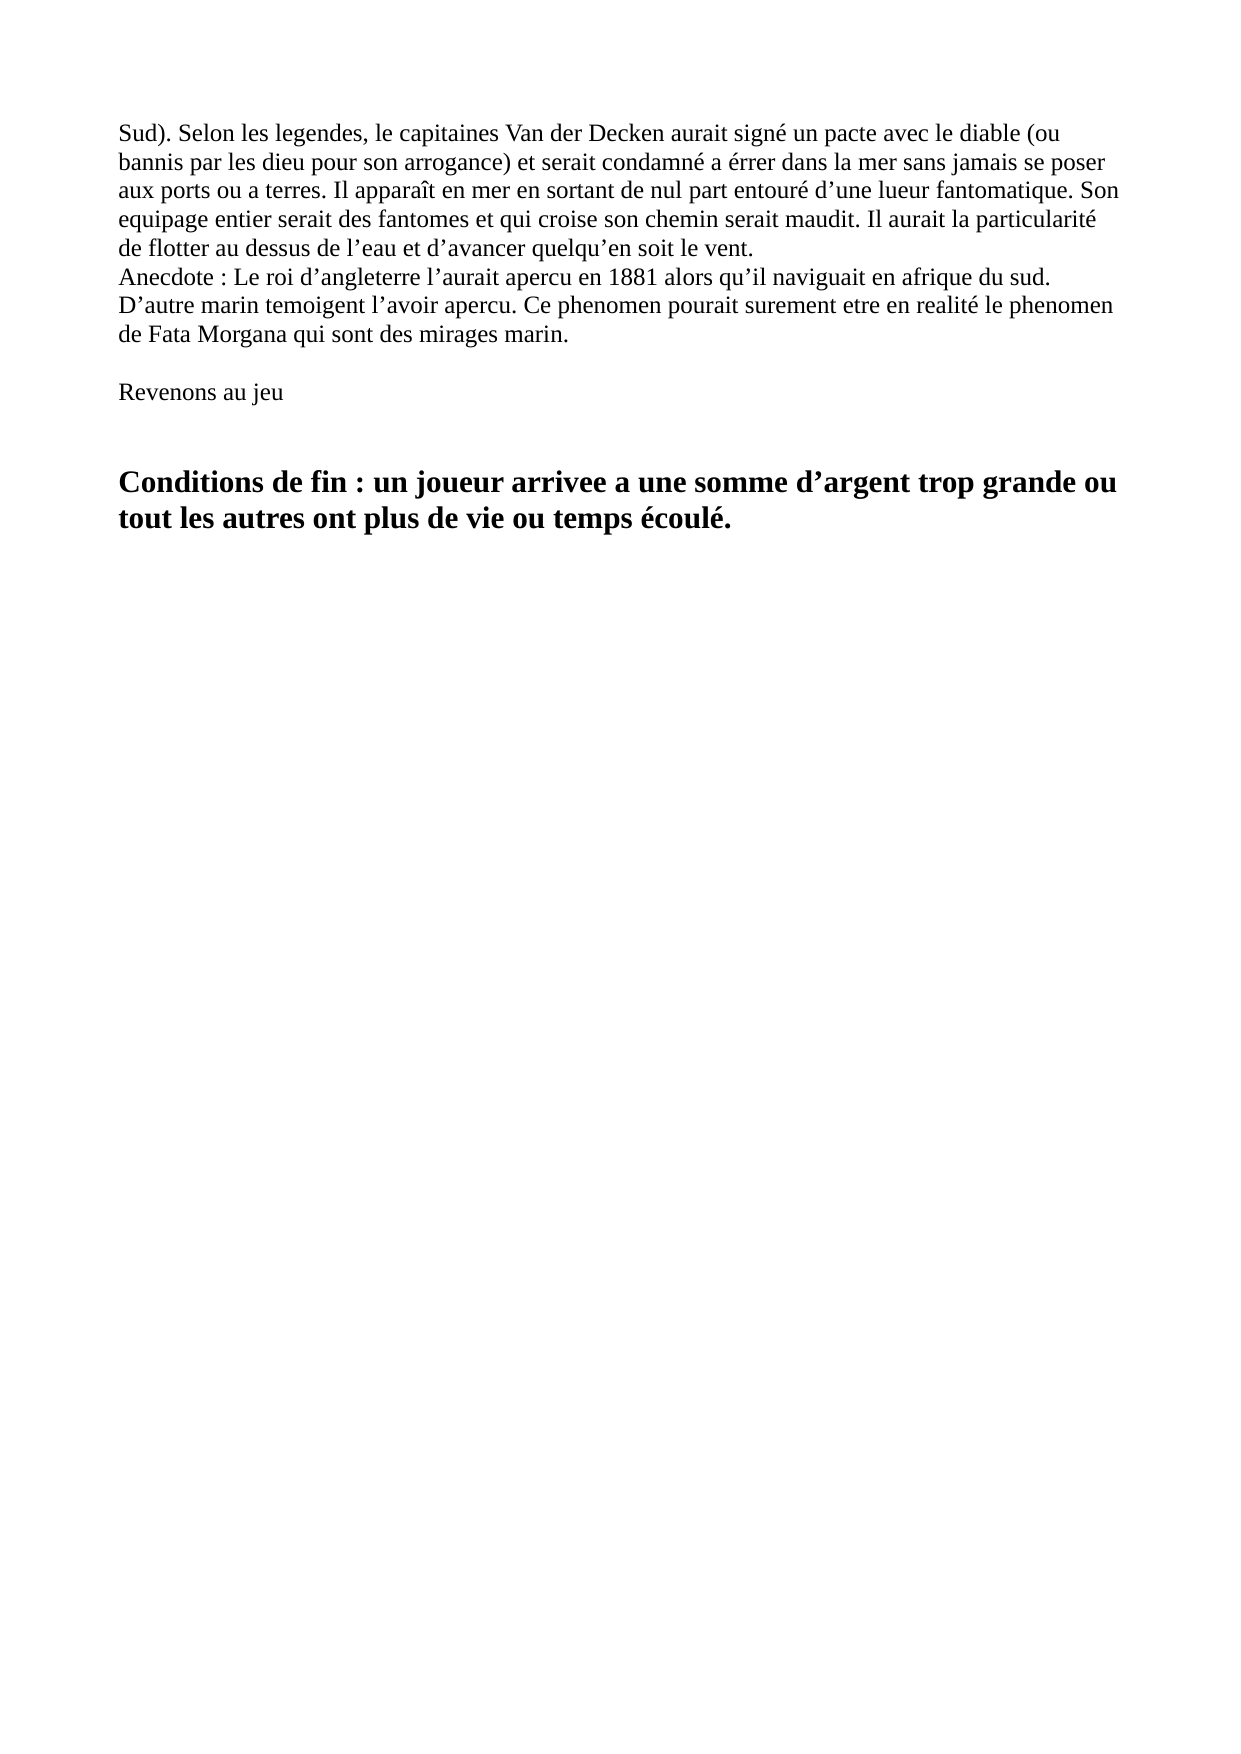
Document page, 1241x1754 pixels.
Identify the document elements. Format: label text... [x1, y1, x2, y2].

text Anecdote : Le roi d’angleterre l’aurait apercu en 1881 alors qu’il naviguait en afrique du sud. D’autre marin temoigent l’avoir apercu. Ce phenomen pourait surement etre en realité le phenomen de Fata Morgana qui sont des mirages marin. [118, 262, 1122, 348]
text Conditions de fin : un joueur arrivee a une somme d’argent trop grande ou tout les autres ont plus de vie ou temps écoulé. [118, 463, 1122, 535]
text Revenons au jeu [118, 377, 1122, 406]
text Sud). Selon les legendes, le capitaines Van der Decken aurait signé un pacte avec le diable (ou bannis par les dieu pour son arrogance) et serait condamné a érrer dans la mer sans jamais se poser aux ports ou a terres. Il apparaît en mer en sortant de nul part entouré d’une lueur fantomatique. Son equipage entier serait des fantomes et qui croise son chemin serait maudit. Il aurait la particularité de flotter au dessus de l’eau et d’avancer quelqu’en soit le vent. [118, 118, 1122, 262]
